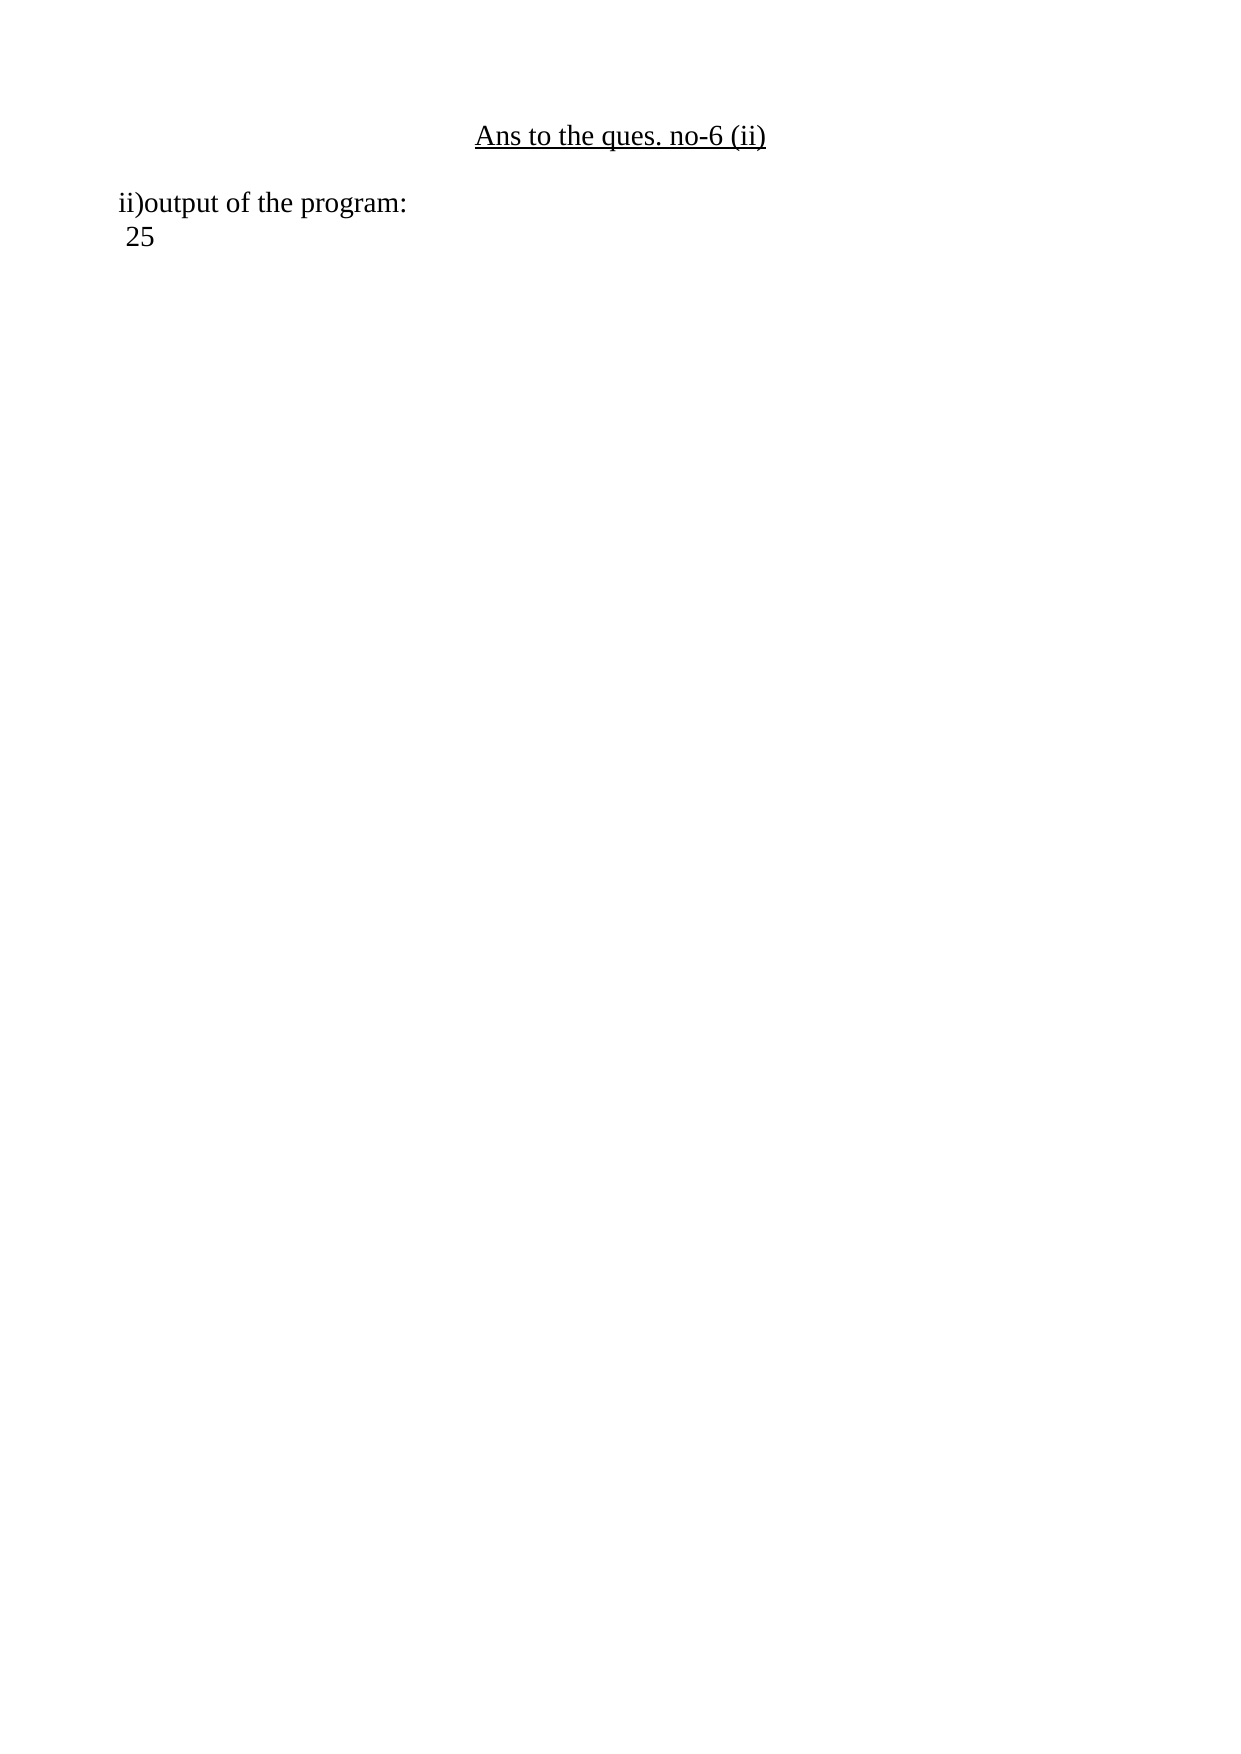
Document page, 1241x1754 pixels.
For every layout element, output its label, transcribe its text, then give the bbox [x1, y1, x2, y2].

text Ans to the ques. no-6 (ii) [118, 118, 1122, 152]
text ii)output of the program: [118, 185, 1122, 219]
text 25 [118, 219, 1122, 252]
